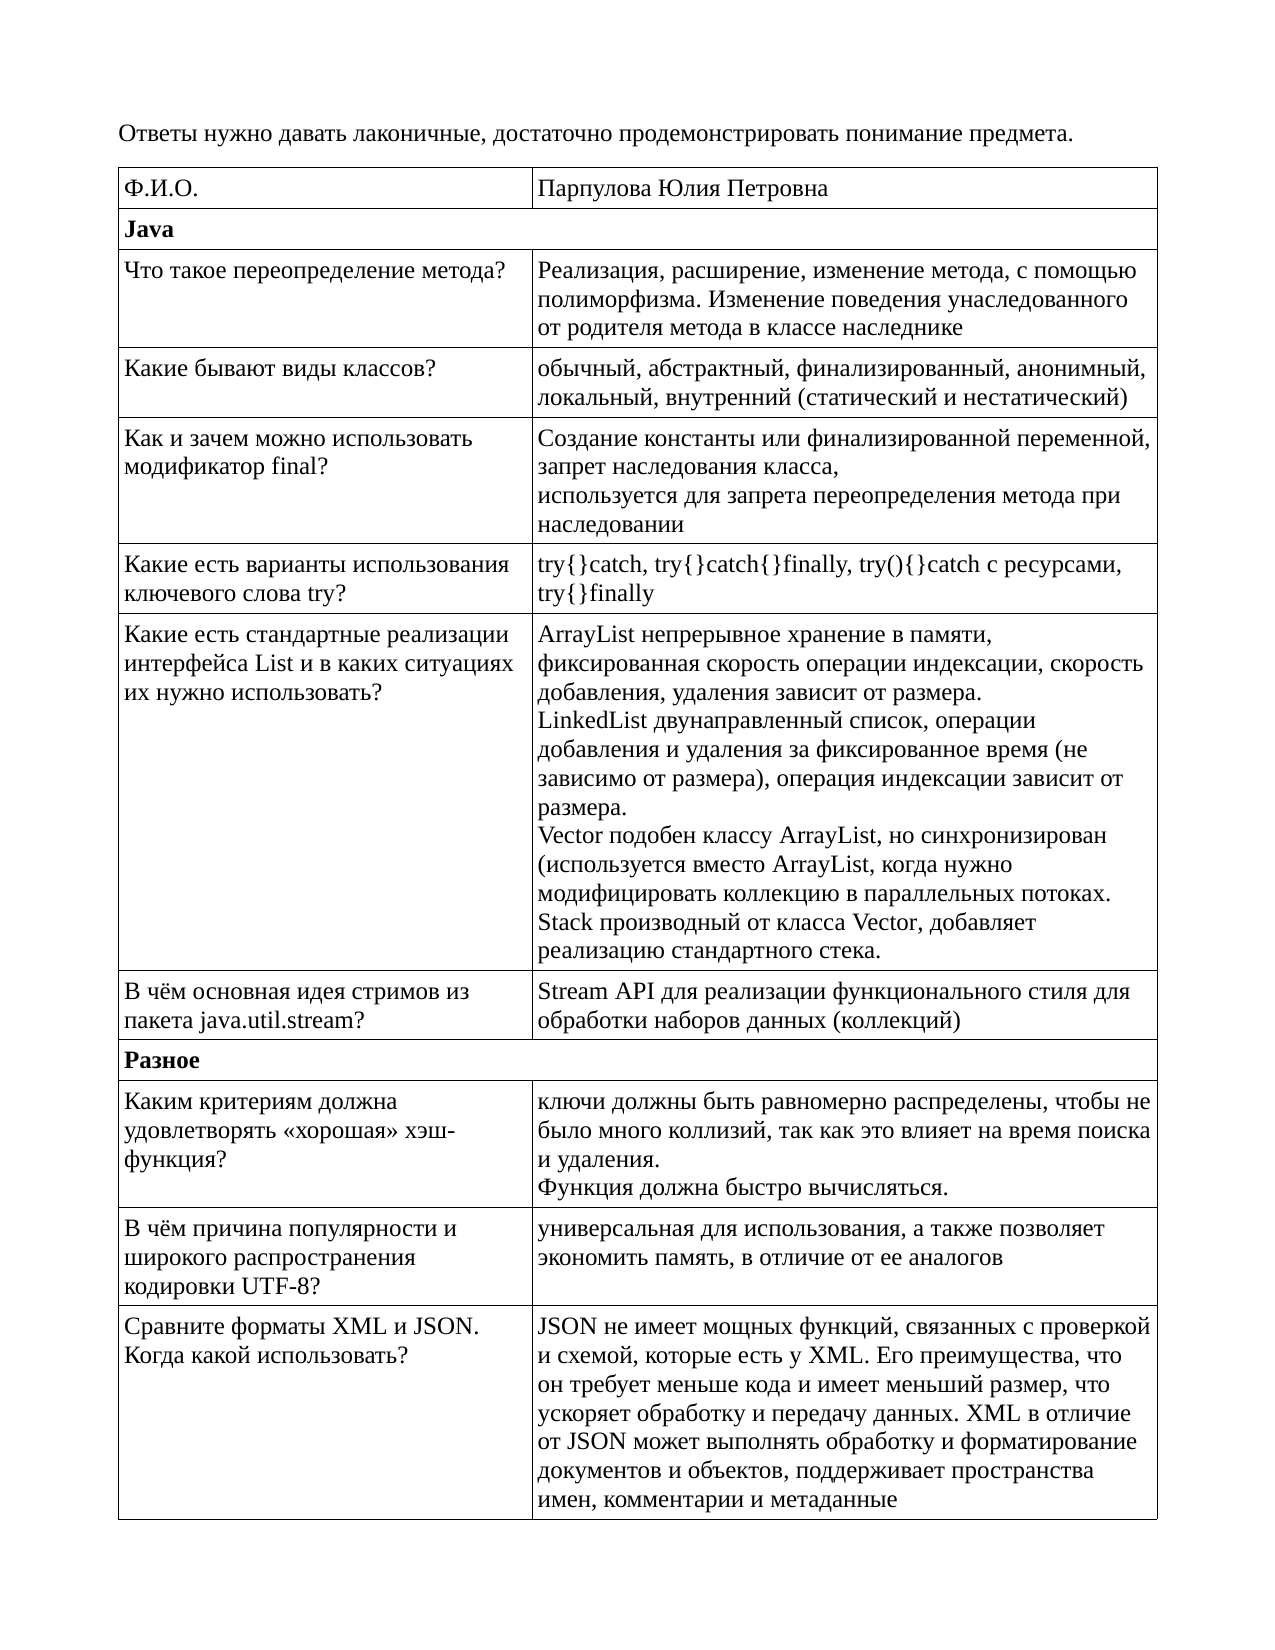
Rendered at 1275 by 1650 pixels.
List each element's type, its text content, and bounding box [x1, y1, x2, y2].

table_header Парпулова Юлия Петровна [533, 168, 1157, 208]
table_cell Java [119, 209, 1157, 249]
table_cell Что такое переопределение метода? [119, 250, 532, 347]
table_cell Как и зачем можно использовать модификатор final? [119, 418, 532, 543]
table_cell Какие есть стандартные реализации интерфейса List и в каких ситуациях их нужно использовать? [119, 614, 532, 970]
table_header Ф.И.О. [119, 168, 532, 208]
table_cell ArrayList непрерывное хранение в памяти, фиксированная скорость операции индексации, скорость добавления, удаления зависит от размера. LinkedList двунаправленный список, операции добавления и удаления за фиксированное время (не зависимо от размера), операция индексации зависит от размера. Vector подобен классу ArrayList, но синхронизирован (используется вместо ArrayList, когда нужно модифицировать коллекцию в параллельных потоках. Stack производный от класса Vector, добавляет реализацию стандартного стека. [533, 614, 1157, 970]
table_cell Какие есть варианты использования ключевого слова try? [119, 544, 532, 613]
table_cell Создание константы или финализированной переменной, запрет наследования класса, используется для запрета переопределения метода при наследовании [533, 418, 1157, 543]
table_cell try{}catch, try{}catch{}finally, try(){}catch с ресурсами, try{}finally [533, 544, 1157, 613]
text Ответы нужно давать лаконичные, достаточно продемонстрировать понимание предмета. [118, 118, 1157, 147]
table_cell универсальная для использования, а также позволяет экономить память, в отличие от ее аналогов [533, 1208, 1157, 1305]
table_cell обычный, абстрактный, финализированный, анонимный, локальный, внутренний (статический и нестатический) [533, 348, 1157, 416]
table_cell Сравните форматы XML и JSON. Когда какой использовать? [119, 1306, 532, 1518]
table_cell Stream API для реализации функционального стиля для обработки наборов данных (коллекций) [533, 971, 1157, 1039]
table_cell Какие бывают виды классов? [119, 348, 532, 416]
table_cell JSON не имеет мощных функций, связанных с проверкой и схемой, которые есть у XML. Его преимущества, что он требует меньше кода и имеет меньший размер, что ускоряет обработку и передачу данных. XML в отличие от JSON может выполнять обработку и форматирование документов и объектов, поддерживает пространства имен, комментарии и метаданные [533, 1306, 1157, 1518]
table_cell Разное [119, 1040, 1157, 1080]
table_cell В чём причина популярности и широкого распространения кодировки UTF-8? [119, 1208, 532, 1305]
table_cell ключи должны быть равномерно распределены, чтобы не было много коллизий, так как это влияет на время поиска и удаления. Функция должна быстро вычисляться. [533, 1081, 1157, 1207]
table_cell Каким критериям должна удовлетворять «хорошая» хэш-функция? [119, 1081, 532, 1207]
table_cell Реализация, расширение, изменение метода, с помощью полиморфизма. Изменение поведения унаследованного от родителя метода в классе наследнике [533, 250, 1157, 347]
table_cell В чём основная идея стримов из пакета java.util.stream? [119, 971, 532, 1039]
